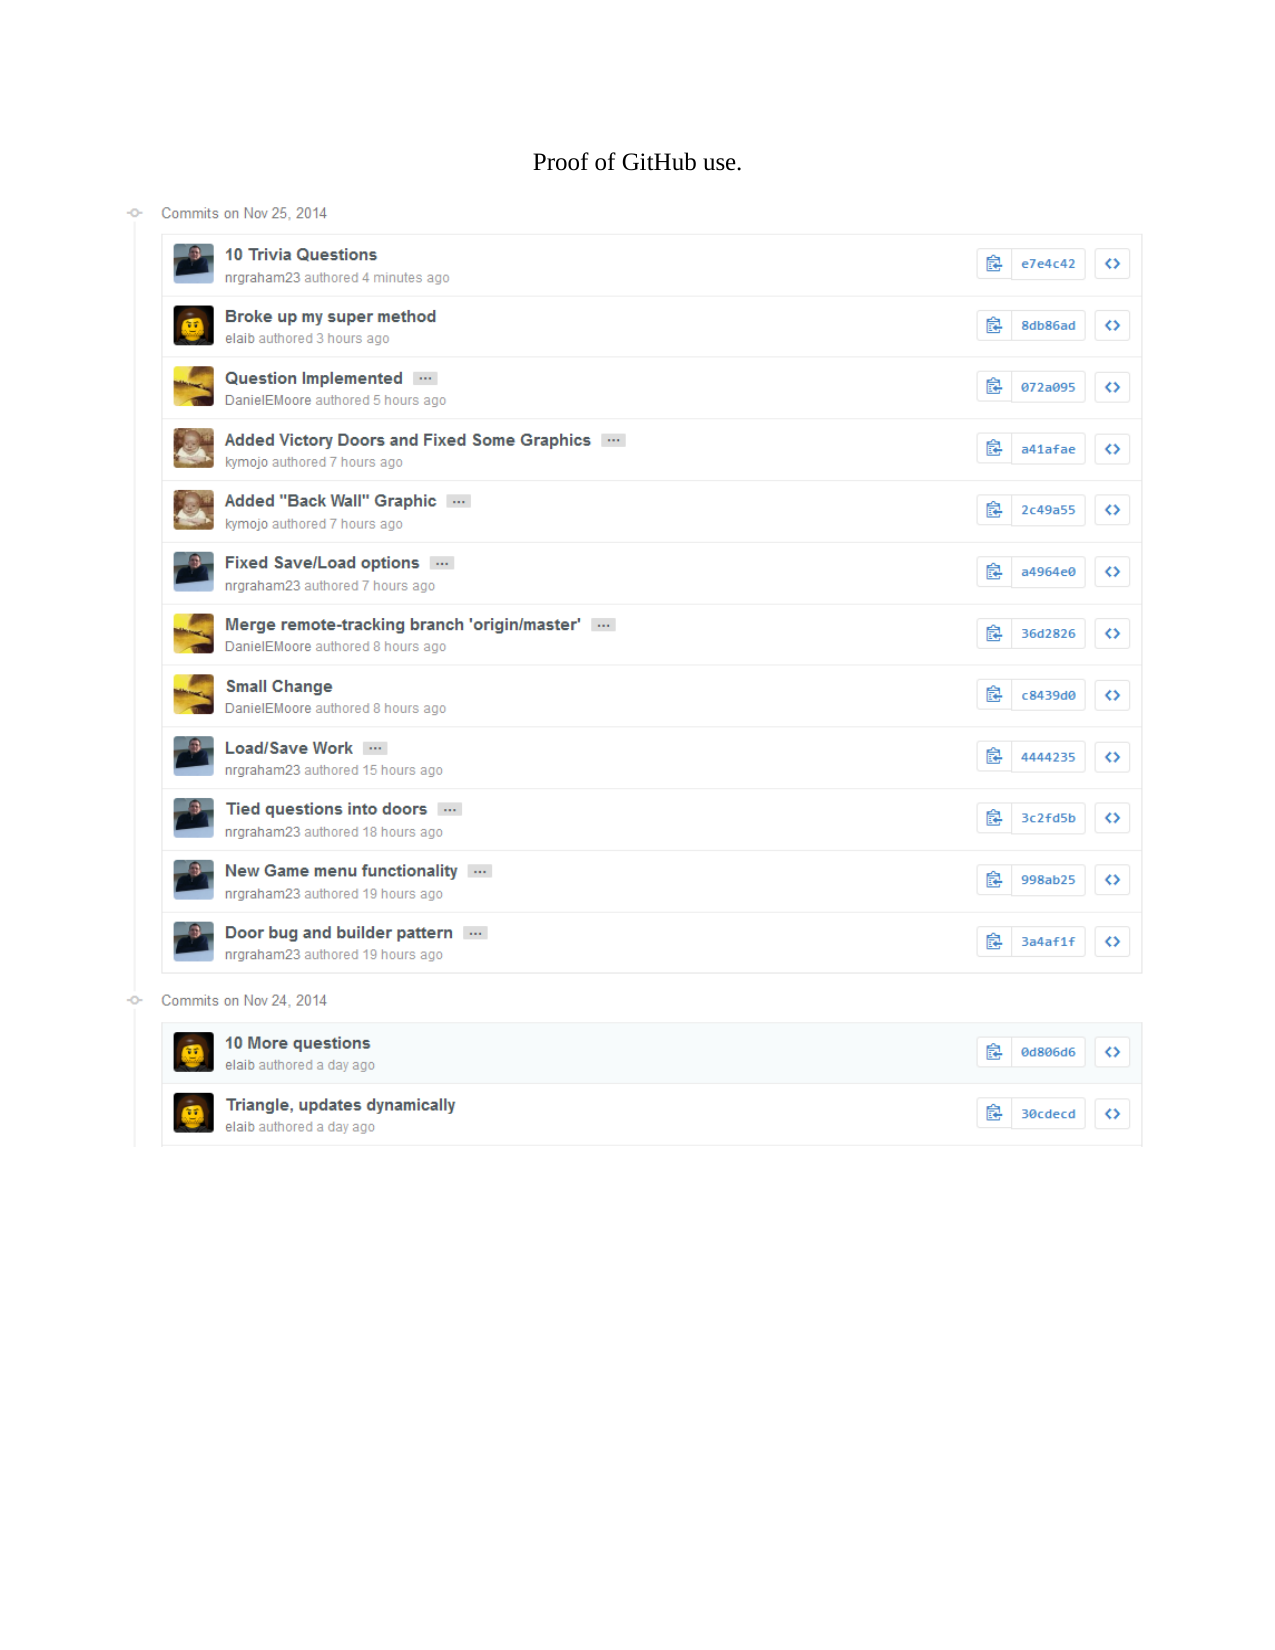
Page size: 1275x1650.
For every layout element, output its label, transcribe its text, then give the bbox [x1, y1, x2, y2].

picture [118, 204, 1157, 1147]
text Proof of GitHub use. [118, 147, 1157, 176]
